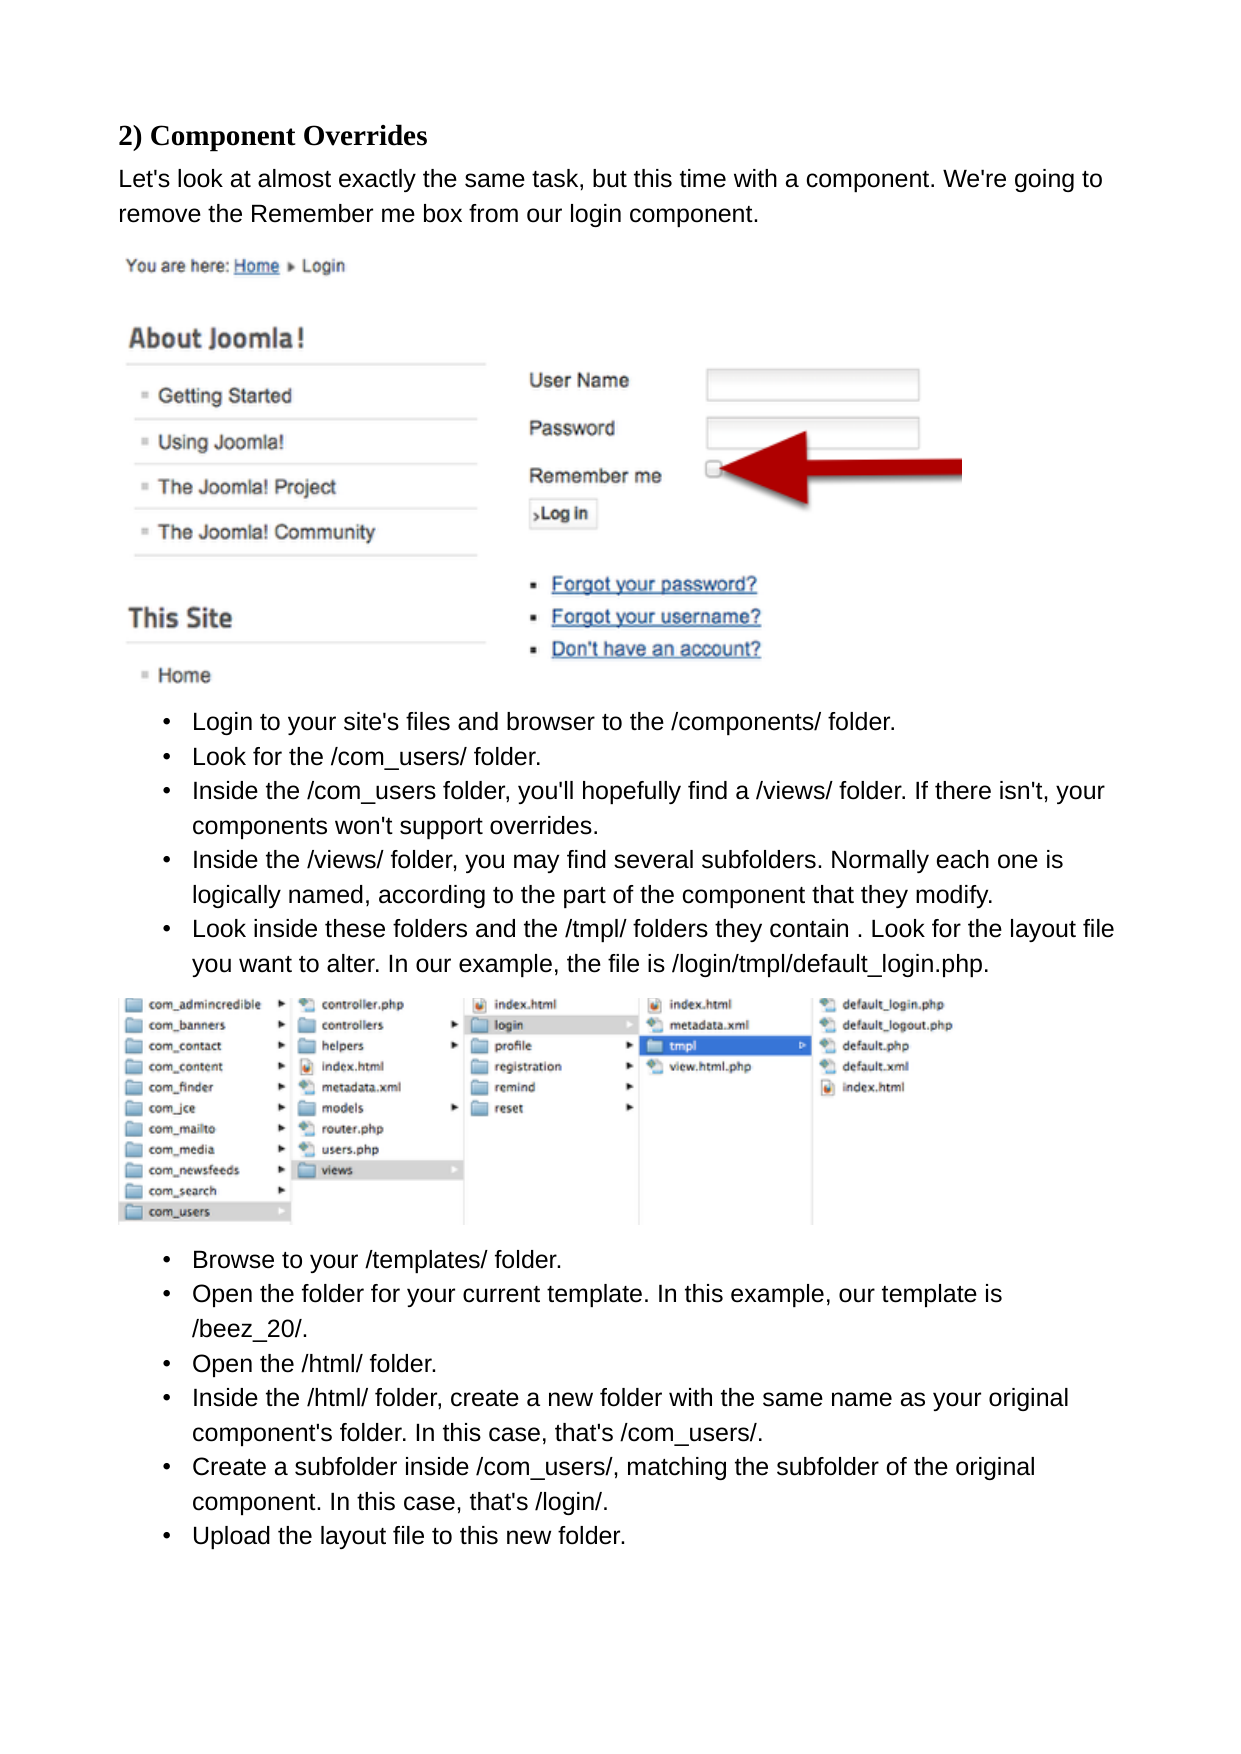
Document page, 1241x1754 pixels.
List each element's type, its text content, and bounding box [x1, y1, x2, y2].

list Look inside these folders and the /tmpl/ folders they contain . Look for the layout file you want to alter. In our example, the file is /login/tmpl/default_login.php. [162, 914, 1122, 978]
picture [118, 247, 962, 687]
list Login to your site's files and browser to the /components/ folder. [162, 707, 1122, 736]
list Look for the /com_users/ folder. [162, 742, 1122, 771]
picture [118, 998, 962, 1225]
text Let's look at almost exactly the same task, but this time with a component. We're going to remove the Remember me box from our login component. [118, 164, 1122, 227]
list Browse to your /templates/ folder. [162, 1245, 1122, 1274]
list Inside the /html/ folder, create a new folder with the same name as your original component's folder. In this case, that's /com_users/. [162, 1383, 1122, 1446]
subtitle 2) Component Overrides [118, 118, 1122, 152]
list Inside the /com_users folder, you'll hopefully find a /views/ folder. If there isn't, your components won't support overrides. [162, 776, 1122, 839]
list Open the folder for your current template. In this example, our template is /beez_20/. [162, 1279, 1122, 1343]
list Create a subfolder inside /com_users/, matching the subfolder of the original component. In this case, that's /login/. [162, 1452, 1122, 1516]
list Inside the /views/ folder, you may find several subfolders. Normally each one is logically named, according to the part of the component that they modify. [162, 845, 1122, 909]
list Open the /html/ folder. [162, 1348, 1122, 1377]
list Upload the layout file to this new folder. [162, 1521, 1122, 1550]
